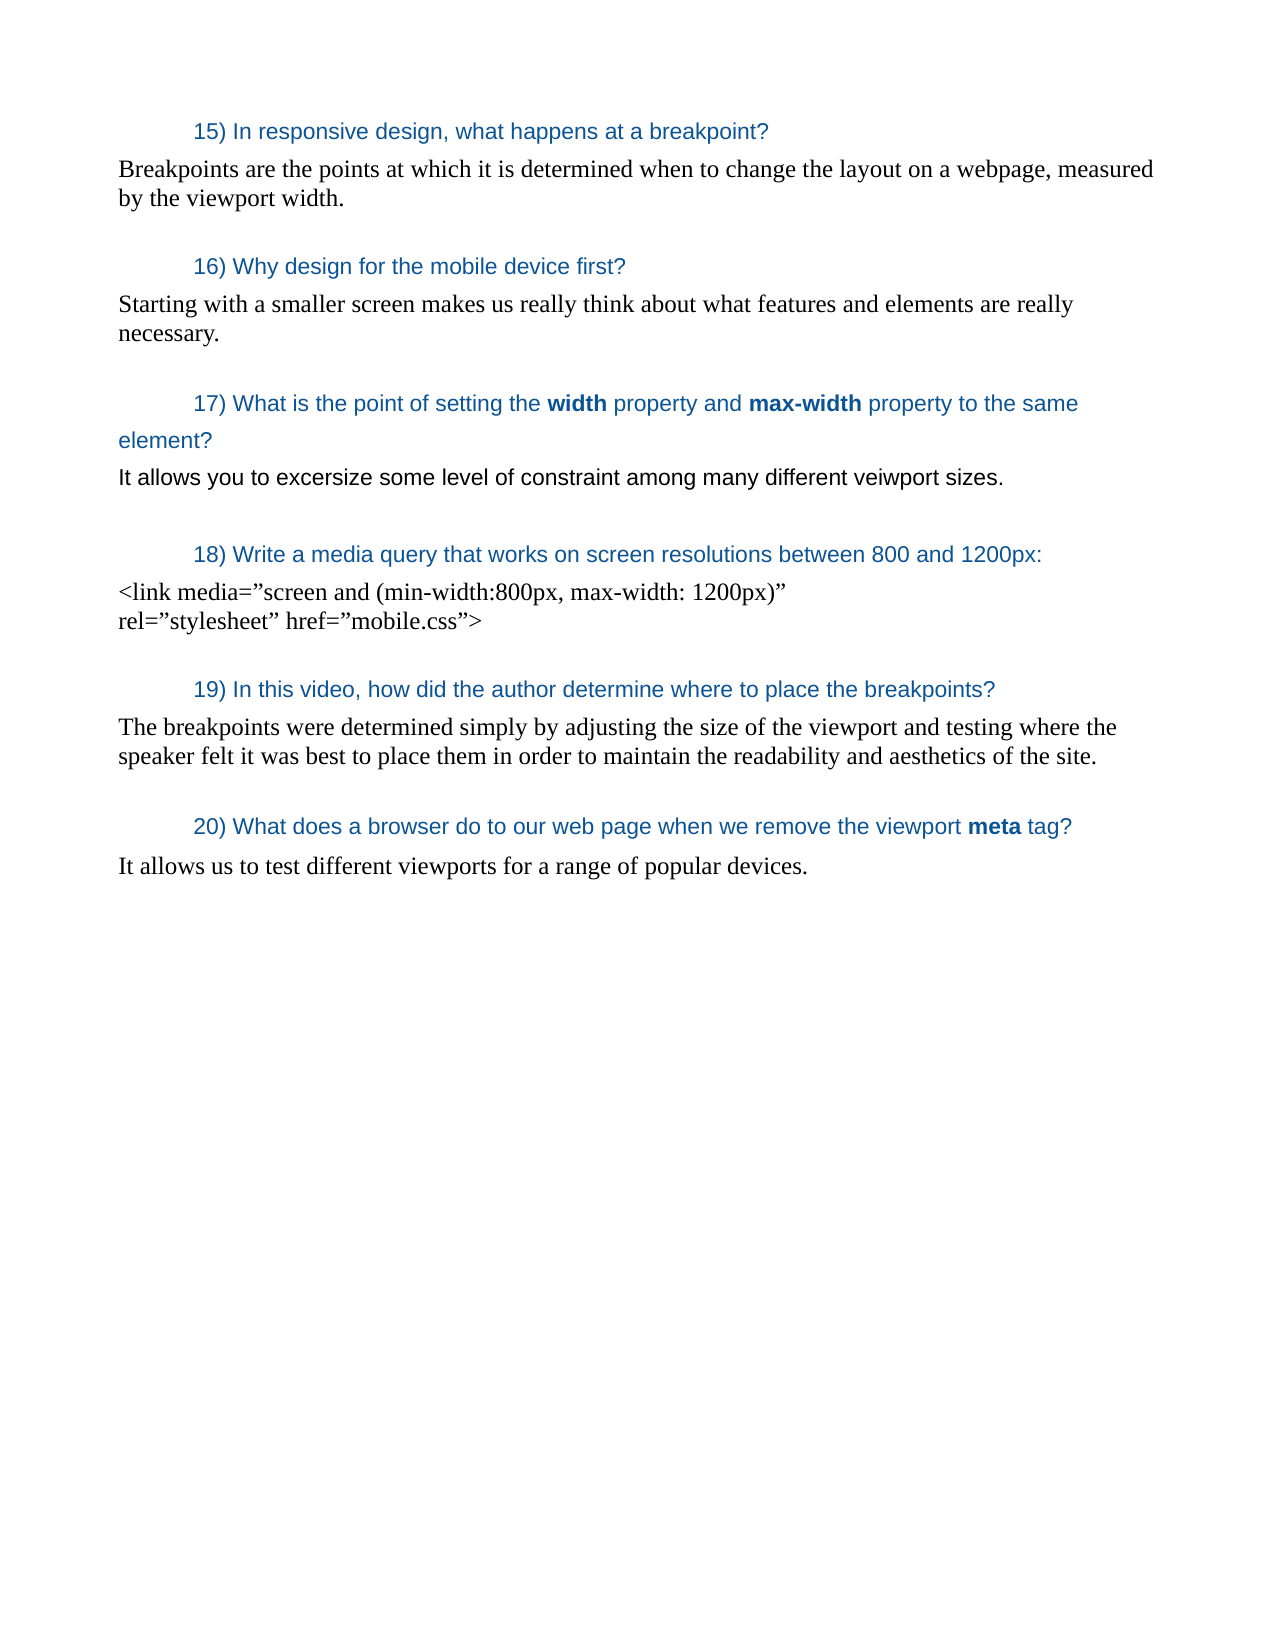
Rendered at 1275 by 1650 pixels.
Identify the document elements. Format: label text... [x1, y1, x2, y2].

text It allows us to test different viewports for a range of popular devices. [118, 851, 1157, 908]
text 18) Write a media query that works on screen resolutions between 800 and 1200px: [118, 541, 1157, 567]
text 16) Why design for the mobile device first? [118, 253, 1157, 279]
text 15) In responsive design, what happens at a breakpoint? [118, 118, 1157, 144]
text Breakpoints are the points at which it is determined when to change the layout on a webpage, measured by the viewport width. [118, 154, 1157, 241]
text <link media=”screen and (min-width:800px, max-width: 1200px)” rel=”stylesheet” href=”mobile.css”> [118, 577, 1157, 664]
text The breakpoints were determined simply by adjusting the size of the viewport and testing where the speaker felt it was best to place them in order to maintain the readability and aesthetics of the site. [118, 712, 1157, 799]
text 20) What does a browser do to our web page when we remove the viewport meta tag? [118, 811, 1157, 840]
text 19) In this video, how did the author determine where to place the breakpoints? [118, 676, 1157, 702]
text 17) What is the point of setting the width property and max-width property to the same element? It allows you to excersize some level of constraint among many different veiwport sizes. [118, 388, 1157, 490]
text Starting with a smaller screen makes us really think about what features and elements are really necessary. [118, 289, 1157, 376]
